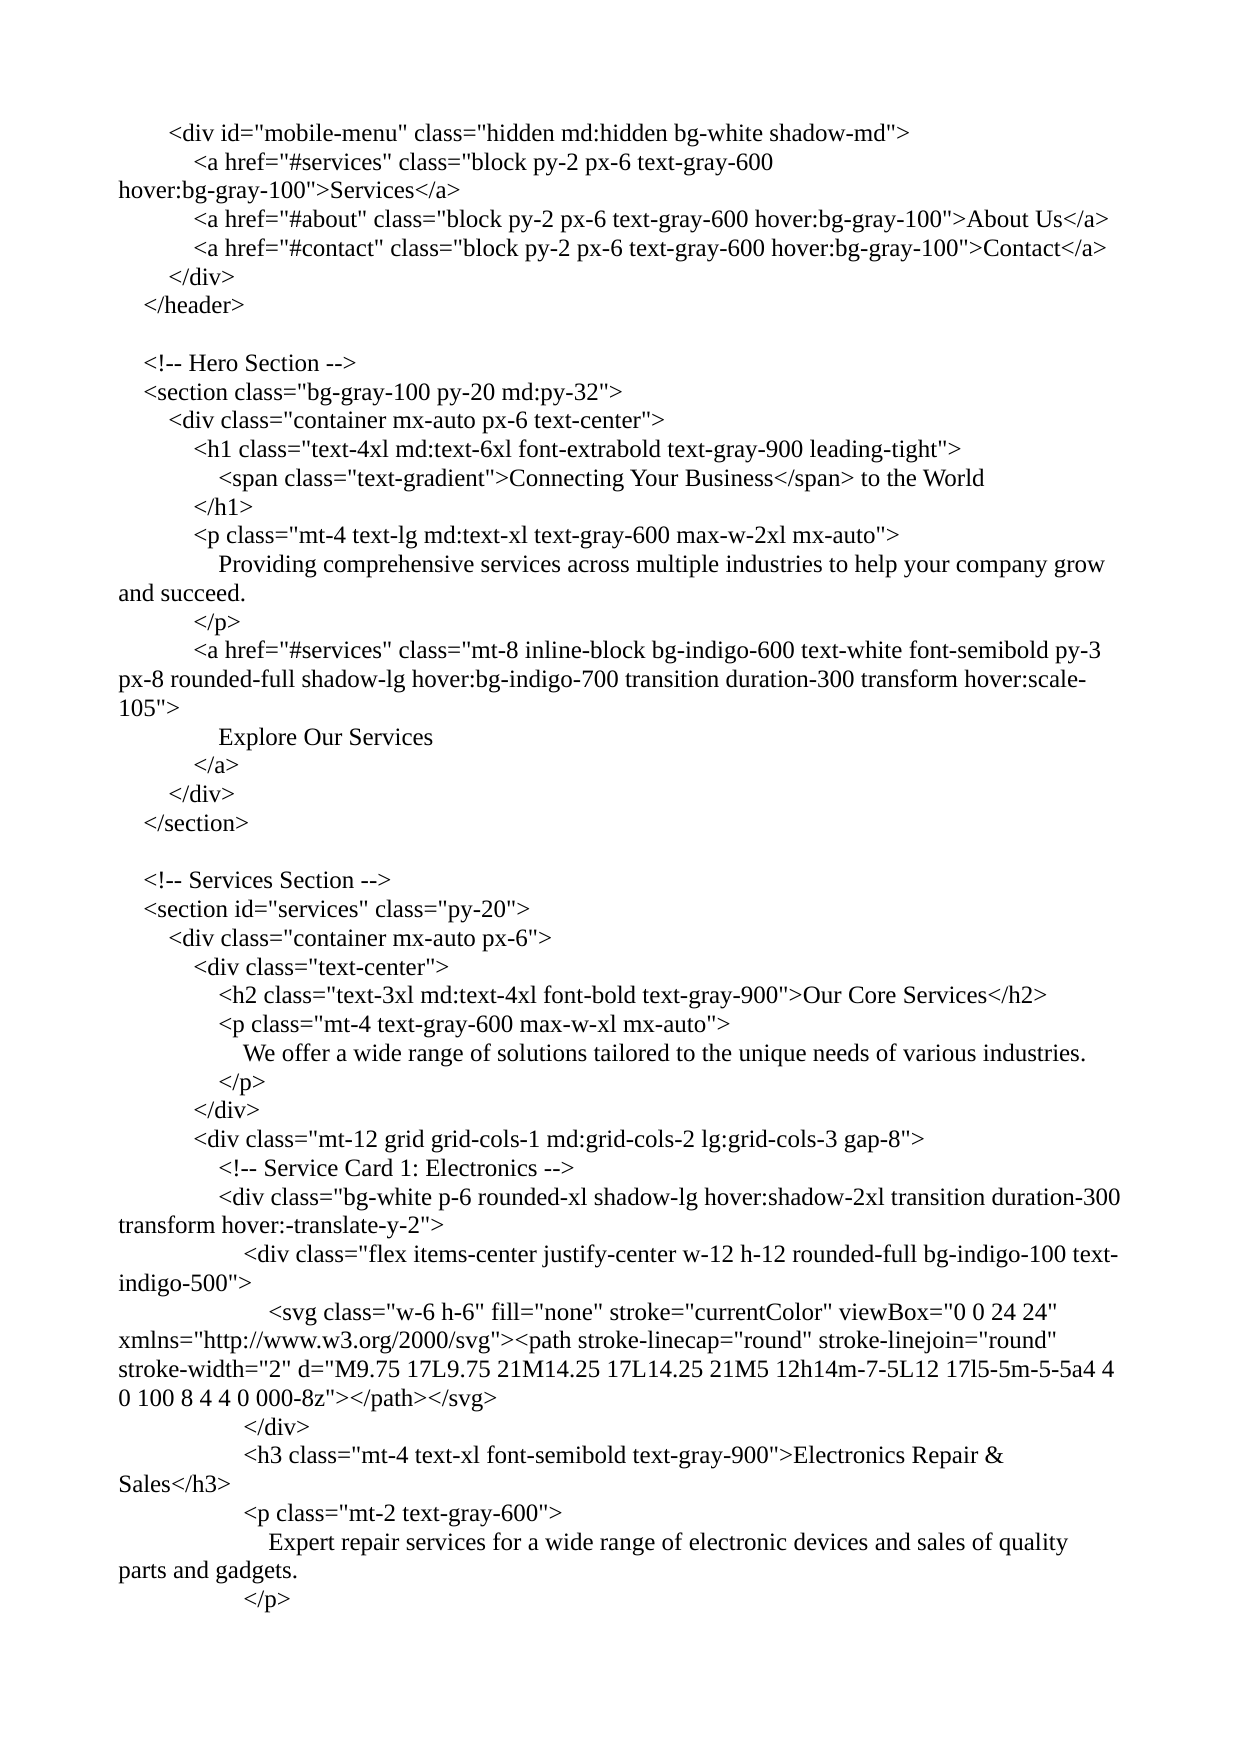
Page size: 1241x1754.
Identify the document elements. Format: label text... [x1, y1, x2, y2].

text </section> [118, 808, 1122, 837]
text </p> [118, 1067, 1122, 1096]
text <div id="mobile-menu" class="hidden md:hidden bg-white shadow-md"> [118, 118, 1122, 147]
text </div> [118, 779, 1122, 808]
text <svg class="w-6 h-6" fill="none" stroke="currentColor" viewBox="0 0 24 24" xmlns="http://www.w3.org/2000/svg"><path stroke-linecap="round" stroke-linejoin="round" stroke-width="2" d="M9.75 17L9.75 21M14.25 17L14.25 21M5 12h14m-7-5L12 17l5-5m-5-5a4 4 0 100 8 4 4 0 000-8z"></path></svg> [118, 1297, 1122, 1412]
text <a href="#services" class="mt-8 inline-block bg-indigo-600 text-white font-semibold py-3 px-8 rounded-full shadow-lg hover:bg-indigo-700 transition duration-300 transform hover:scale-105"> [118, 636, 1122, 722]
text <h3 class="mt-4 text-xl font-semibold text-gray-900">Electronics Repair & Sales</h3> [118, 1441, 1122, 1498]
text <h2 class="text-3xl md:text-4xl font-bold text-gray-900">Our Core Services</h2> [118, 981, 1122, 1009]
text <span class="text-gradient">Connecting Your Business</span> to the World [118, 463, 1122, 492]
text <!-- Service Card 1: Electronics --> [118, 1153, 1122, 1182]
text <p class="mt-4 text-lg md:text-xl text-gray-600 max-w-2xl mx-auto"> [118, 521, 1122, 549]
text Providing comprehensive services across multiple industries to help your company grow and succeed. [118, 549, 1122, 607]
text <div class="container mx-auto px-6"> [118, 923, 1122, 952]
text <p class="mt-4 text-gray-600 max-w-xl mx-auto"> [118, 1009, 1122, 1038]
text <div class="bg-white p-6 rounded-xl shadow-lg hover:shadow-2xl transition duration-300 transform hover:-translate-y-2"> [118, 1182, 1122, 1239]
text <div class="text-center"> [118, 952, 1122, 981]
text <div class="flex items-center justify-center w-12 h-12 rounded-full bg-indigo-100 text-indigo-500"> [118, 1239, 1122, 1297]
text </header> [118, 291, 1122, 319]
text <div class="container mx-auto px-6 text-center"> [118, 406, 1122, 434]
text <h1 class="text-4xl md:text-6xl font-extrabold text-gray-900 leading-tight"> [118, 434, 1122, 463]
text <a href="#services" class="block py-2 px-6 text-gray-600 hover:bg-gray-100">Services</a> [118, 147, 1122, 204]
text <a href="#contact" class="block py-2 px-6 text-gray-600 hover:bg-gray-100">Contact</a> [118, 233, 1122, 262]
text <a href="#about" class="block py-2 px-6 text-gray-600 hover:bg-gray-100">About Us</a> [118, 204, 1122, 233]
text <section class="bg-gray-100 py-20 md:py-32"> [118, 377, 1122, 406]
text Explore Our Services [118, 722, 1122, 751]
text </div> [118, 262, 1122, 291]
text Expert repair services for a wide range of electronic devices and sales of quality parts and gadgets. [118, 1527, 1122, 1584]
text <p class="mt-2 text-gray-600"> [118, 1498, 1122, 1527]
text <!-- Services Section --> [118, 866, 1122, 894]
text </h1> [118, 492, 1122, 521]
text <!-- Hero Section --> [118, 348, 1122, 377]
text </p> [118, 607, 1122, 636]
text </div> [118, 1096, 1122, 1124]
text </a> [118, 751, 1122, 779]
text <section id="services" class="py-20"> [118, 894, 1122, 923]
text <div class="mt-12 grid grid-cols-1 md:grid-cols-2 lg:grid-cols-3 gap-8"> [118, 1124, 1122, 1153]
text </div> [118, 1412, 1122, 1441]
text We offer a wide range of solutions tailored to the unique needs of various industries. [118, 1038, 1122, 1067]
text </p> [118, 1584, 1122, 1613]
